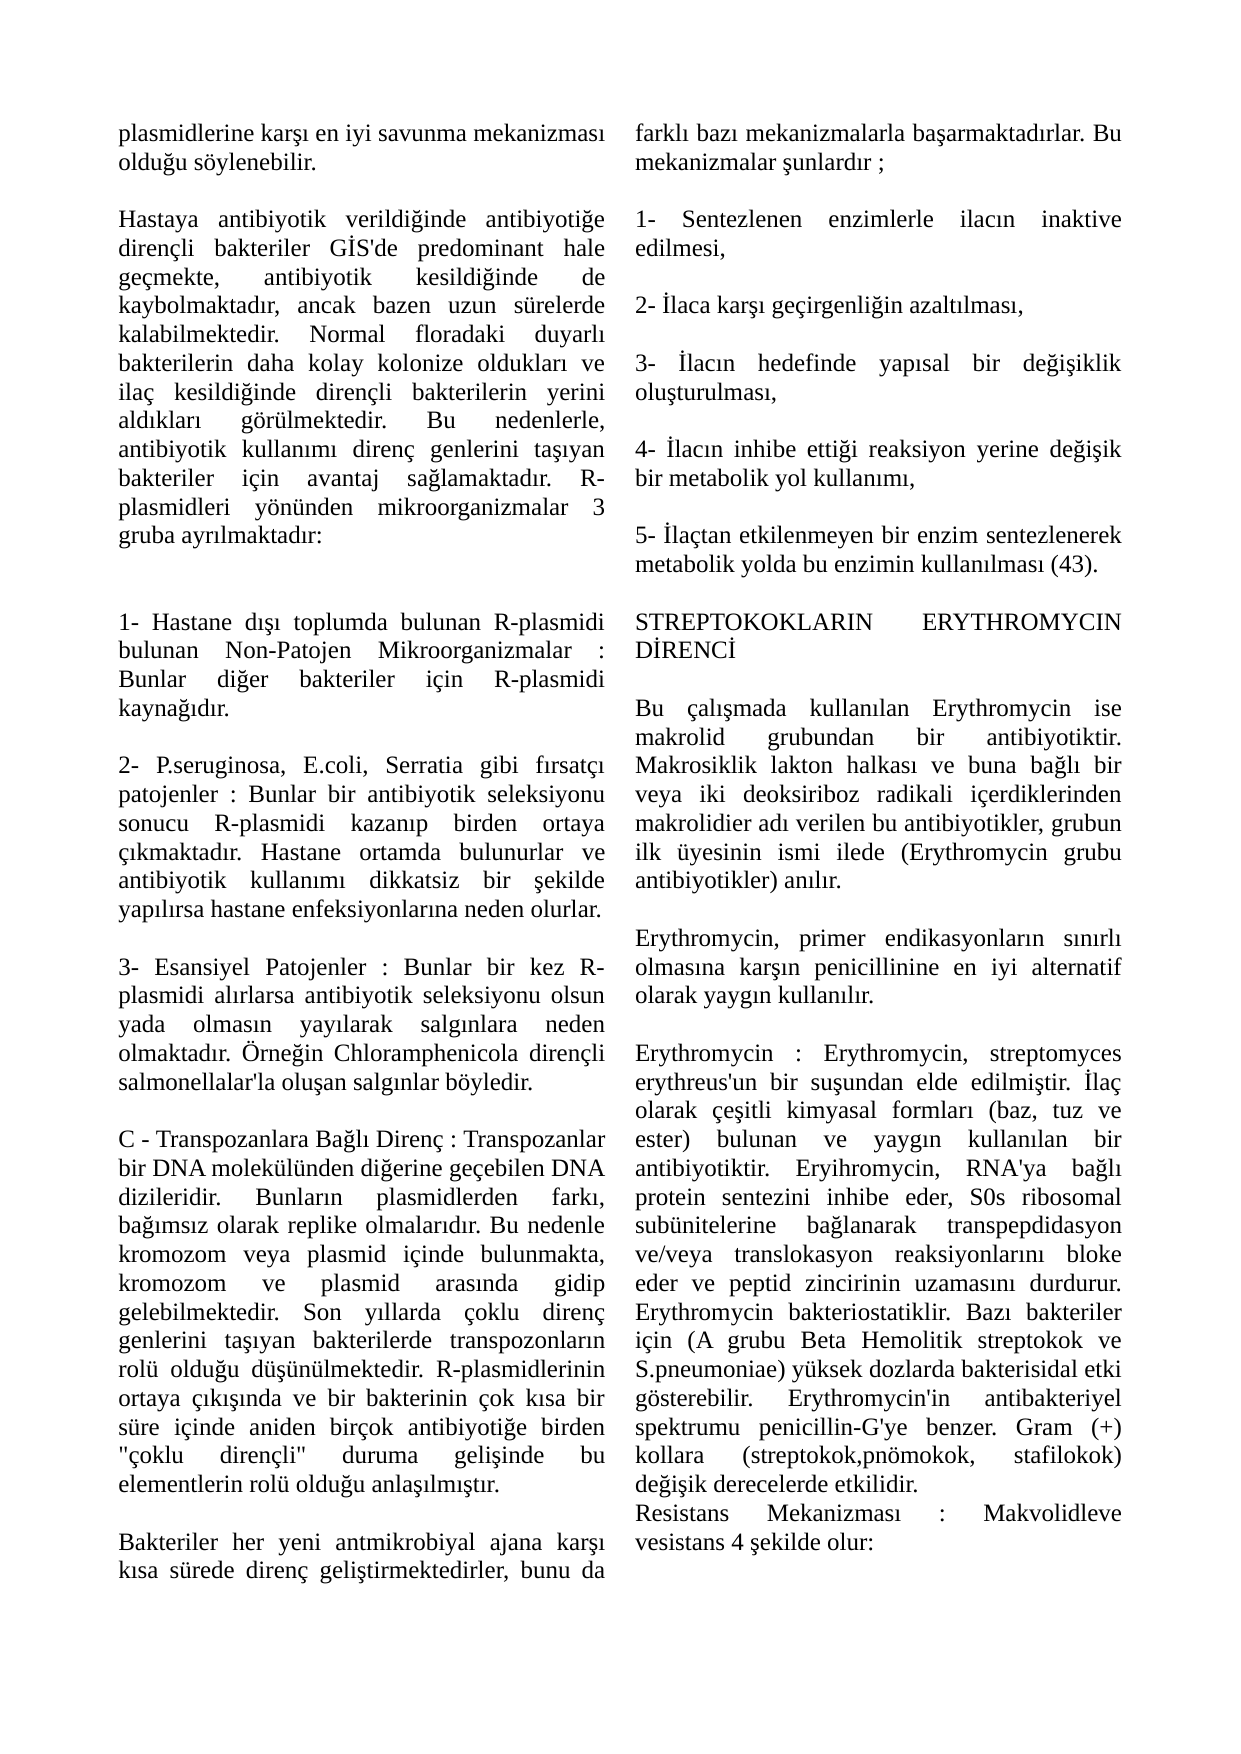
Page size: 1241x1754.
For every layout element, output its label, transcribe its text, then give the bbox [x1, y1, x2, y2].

text Bakteriler her yeni antmikrobiyal ajana karşı kısa sürede direnç geliştirmektedirler, bunu da [118, 1527, 605, 1584]
text 3- Esansiyel Patojenler : Bunlar bir kez R-plasmidi alırlarsa antibiyotik seleksiyonu olsun yada olmasın yayılarak salgınlara neden olmaktadır. Örneğin Chloramphenicola dirençli salmonellalar'la oluşan salgınlar böyledir. [118, 952, 605, 1096]
text 3- İlacın hedefinde yapısal bir değişiklik oluşturulması, [635, 348, 1122, 406]
text 1- Hastane dışı toplumda bulunan R-plasmidi bulunan Non-Patojen Mikroorganizmalar : Bunlar diğer bakteriler için R-plasmidi kaynağıdır. [118, 607, 605, 722]
text plasmidlerine karşı en iyi savunma mekanizması olduğu söylenebilir. [118, 118, 605, 176]
text farklı bazı mekanizmalarla başarmaktadırlar. Bu mekanizmalar şunlardır ; [635, 118, 1122, 176]
text Erythromycin : Erythromycin, streptomyces erythreus'un bir suşundan elde edilmiştir. İlaç olarak çeşitli kimyasal formları (baz, tuz ve ester) bulunan ve yaygın kullanılan bir antibiyotiktir. Eryihromycin, RNA'ya bağlı protein sentezini inhibe eder, S0s ribosomal subünitelerine bağlanarak transpepdidasyon ve/veya translokasyon reaksiyonlarını bloke eder ve peptid zincirinin uzamasını durdurur. Erythromycin bakteriostatiklir. Bazı bakteriler için (A grubu Beta Hemolitik streptokok ve S.pneumoniae) yüksek dozlarda bakterisidal etki gösterebilir. Erythromycin'in antibakteriyel spektrumu penicillin-G'ye benzer. Gram (+) kollara (streptokok,pnömokok, stafilokok) değişik derecelerde etkilidir. [635, 1038, 1122, 1498]
text 2- İlaca karşı geçirgenliğin azaltılması, [635, 291, 1122, 319]
text Resistans Mekanizması : Makvolidleve vesistans 4 şekilde olur: [635, 1498, 1122, 1556]
text 5- İlaçtan etkilenmeyen bir enzim sentezlenerek metabolik yolda bu enzimin kullanılması (43). [635, 521, 1122, 578]
text 2- P.seruginosa, E.coli, Serratia gibi fırsatçı patojenler : Bunlar bir antibiyotik seleksiyonu sonucu R-plasmidi kazanıp birden ortaya çıkmaktadır. Hastane ortamda bulunurlar ve antibiyotik kullanımı dikkatsiz bir şekilde yapılırsa hastane enfeksiyonlarına neden olurlar. [118, 751, 605, 923]
text Bu çalışmada kullanılan Erythromycin ise makrolid grubundan bir antibiyotiktir. Makrosiklik lakton halkası ve buna bağlı bir veya iki deoksiriboz radikali içerdiklerinden makrolidier adı verilen bu antibiyotikler, grubun ilk üyesinin ismi ilede (Erythromycin grubu antibiyotikler) anılır. [635, 693, 1122, 894]
text 1- Sentezlenen enzimlerle ilacın inaktive edilmesi, [635, 204, 1122, 262]
text 4- İlacın inhibe ettiği reaksiyon yerine değişik bir metabolik yol kullanımı, [635, 434, 1122, 492]
text Erythromycin, primer endikasyonların sınırlı olmasına karşın penicillinine en iyi alternatif olarak yaygın kullanılır. [635, 923, 1122, 1009]
text Hastaya antibiyotik verildiğinde antibiyotiğe dirençli bakteriler GİS'de predominant hale geçmekte, antibiyotik kesildiğinde de kaybolmaktadır, ancak bazen uzun sürelerde kalabilmektedir. Normal floradaki duyarlı bakterilerin daha kolay kolonize oldukları ve ilaç kesildiğinde dirençli bakterilerin yerini aldıkları görülmektedir. Bu nedenlerle, antibiyotik kullanımı direnç genlerini taşıyan bakteriler için avantaj sağlamaktadır. R-plasmidleri yönünden mikroorganizmalar 3 gruba ayrılmaktadır: [118, 204, 605, 549]
text STREPTOKOKLARIN ERYTHROMYCIN DİRENCİ [635, 607, 1122, 664]
text C - Transpozanlara Bağlı Direnç : Transpozanlar bir DNA molekülünden diğerine geçebilen DNA dizileridir. Bunların plasmidlerden farkı, bağımsız olarak replike olmalarıdır. Bu nedenle kromozom veya plasmid içinde bulunmakta, kromozom ve plasmid arasında gidip gelebilmektedir. Son yıllarda çoklu direnç genlerini taşıyan bakterilerde transpozonların rolü olduğu düşünülmektedir. R-plasmidlerinin ortaya çıkışında ve bir bakterinin çok kısa bir süre içinde aniden birçok antibiyotiğe birden "çoklu dirençli" duruma gelişinde bu elementlerin rolü olduğu anlaşılmıştır. [118, 1124, 605, 1498]
